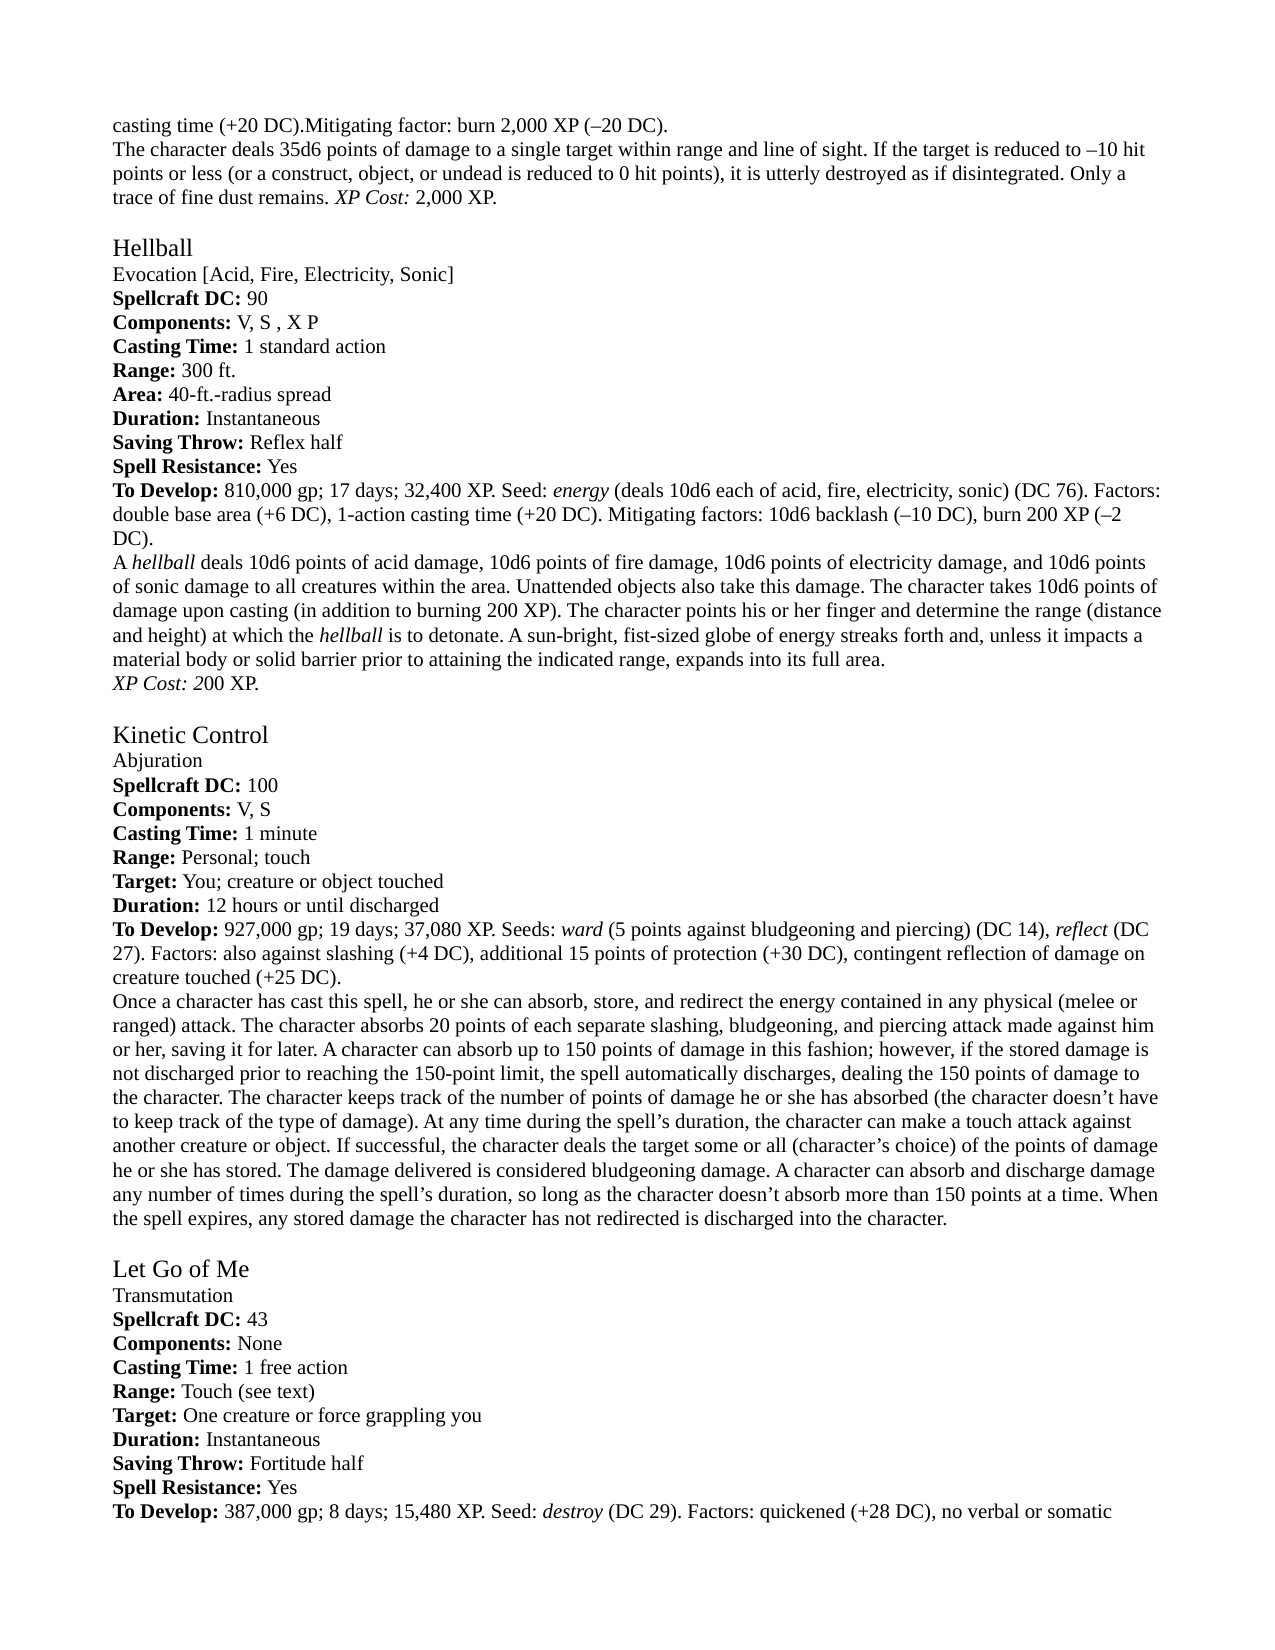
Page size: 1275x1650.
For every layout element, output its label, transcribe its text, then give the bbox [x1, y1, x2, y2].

text Components: V, S [112, 797, 1162, 821]
subtitle Let Go of Me [112, 1254, 1162, 1282]
text Duration: Instantaneous [112, 406, 1162, 430]
text Duration: Instantaneous [112, 1427, 1162, 1451]
subtitle Hellball [112, 233, 1162, 262]
text Casting Time: 1 free action [112, 1355, 1162, 1379]
text Evocation [Acid, Fire, Electricity, Sonic] [112, 262, 1162, 286]
text Range: 300 ft. [112, 358, 1162, 382]
text casting time (+20 DC).Mitigating factor: burn 2,000 XP (–20 DC). [112, 112, 1162, 137]
text Range: Personal; touch [112, 845, 1162, 869]
subtitle Kinetic Control [112, 720, 1162, 748]
text A hellball deals 10d6 points of acid damage, 10d6 points of fire damage, 10d6 points of electricity damage, and 10d6 points of sonic damage to all creatures within the area. Unattended objects also take this damage. The character takes 10d6 points of damage upon casting (in addition to burning 200 XP). The character points his or her finger and determine the range (distance and height) at which the hellball is to detonate. A sun-bright, fist-sized globe of energy streaks forth and, unless it impacts a material body or solid barrier prior to attaining the indicated range, expands into its full area. [112, 550, 1162, 671]
text Spell Resistance: Yes [112, 1475, 1162, 1499]
text Spellcraft DC: 100 [112, 772, 1162, 797]
text Range: Touch (see text) [112, 1379, 1162, 1403]
text Saving Throw: Fortitude half [112, 1451, 1162, 1475]
text Transmutation [112, 1282, 1162, 1307]
text Casting Time: 1 standard action [112, 334, 1162, 358]
text Area: 40-ft.-radius spread [112, 382, 1162, 406]
text Spellcraft DC: 90 [112, 286, 1162, 310]
text Casting Time: 1 minute [112, 821, 1162, 845]
text The character deals 35d6 points of damage to a single target within range and line of sight. If the target is reduced to –10 hit points or less (or a construct, object, or undead is reduced to 0 hit points), it is utterly destroyed as if disintegrated. Only a trace of fine dust remains. XP Cost: 2,000 XP. [112, 137, 1162, 209]
text Spell Resistance: Yes [112, 454, 1162, 478]
text Target: You; creature or object touched [112, 869, 1162, 893]
text Components: V, S , X P [112, 310, 1162, 334]
text Duration: 12 hours or until discharged [112, 893, 1162, 917]
text Once a character has cast this spell, he or she can absorb, store, and redirect the energy contained in any physical (melee or ranged) attack. The character absorbs 20 points of each separate slashing, bludgeoning, and piercing attack made against him or her, saving it for later. A character can absorb up to 150 points of damage in this fashion; however, if the stored damage is not discharged prior to reaching the 150-point limit, the spell automatically discharges, dealing the 150 points of damage to the character. The character keeps track of the number of points of damage he or she has absorbed (the character doesn’t have to keep track of the type of damage). At any time during the spell’s duration, the character can make a touch attack against another creature or object. If successful, the character deals the target some or all (character’s choice) of the points of damage he or she has stored. The damage delivered is considered bludgeoning damage. A character can absorb and discharge damage any number of times during the spell’s duration, so long as the character doesn’t absorb more than 150 points at a time. When the spell expires, any stored damage the character has not redirected is discharged into the character. [112, 989, 1162, 1230]
text Target: One creature or force grappling you [112, 1403, 1162, 1427]
text To Develop: 927,000 gp; 19 days; 37,080 XP. Seeds: ward (5 points against bludgeoning and piercing) (DC 14), reflect (DC 27). Factors: also against slashing (+4 DC), additional 15 points of protection (+30 DC), contingent reflection of damage on creature touched (+25 DC). [112, 917, 1162, 989]
text To Develop: 810,000 gp; 17 days; 32,400 XP. Seed: energy (deals 10d6 each of acid, fire, electricity, sonic) (DC 76). Factors: double base area (+6 DC), 1-action casting time (+20 DC). Mitigating factors: 10d6 backlash (–10 DC), burn 200 XP (–2 DC). [112, 478, 1162, 550]
text Spellcraft DC: 43 [112, 1307, 1162, 1331]
text Components: None [112, 1331, 1162, 1355]
text Saving Throw: Reflex half [112, 430, 1162, 454]
text XP Cost: 200 XP. [112, 671, 1162, 695]
text To Develop: 387,000 gp; 8 days; 15,480 XP. Seed: destroy (DC 29). Factors: quickened (+28 DC), no verbal or somatic [112, 1499, 1162, 1523]
text Abjuration [112, 748, 1162, 772]
